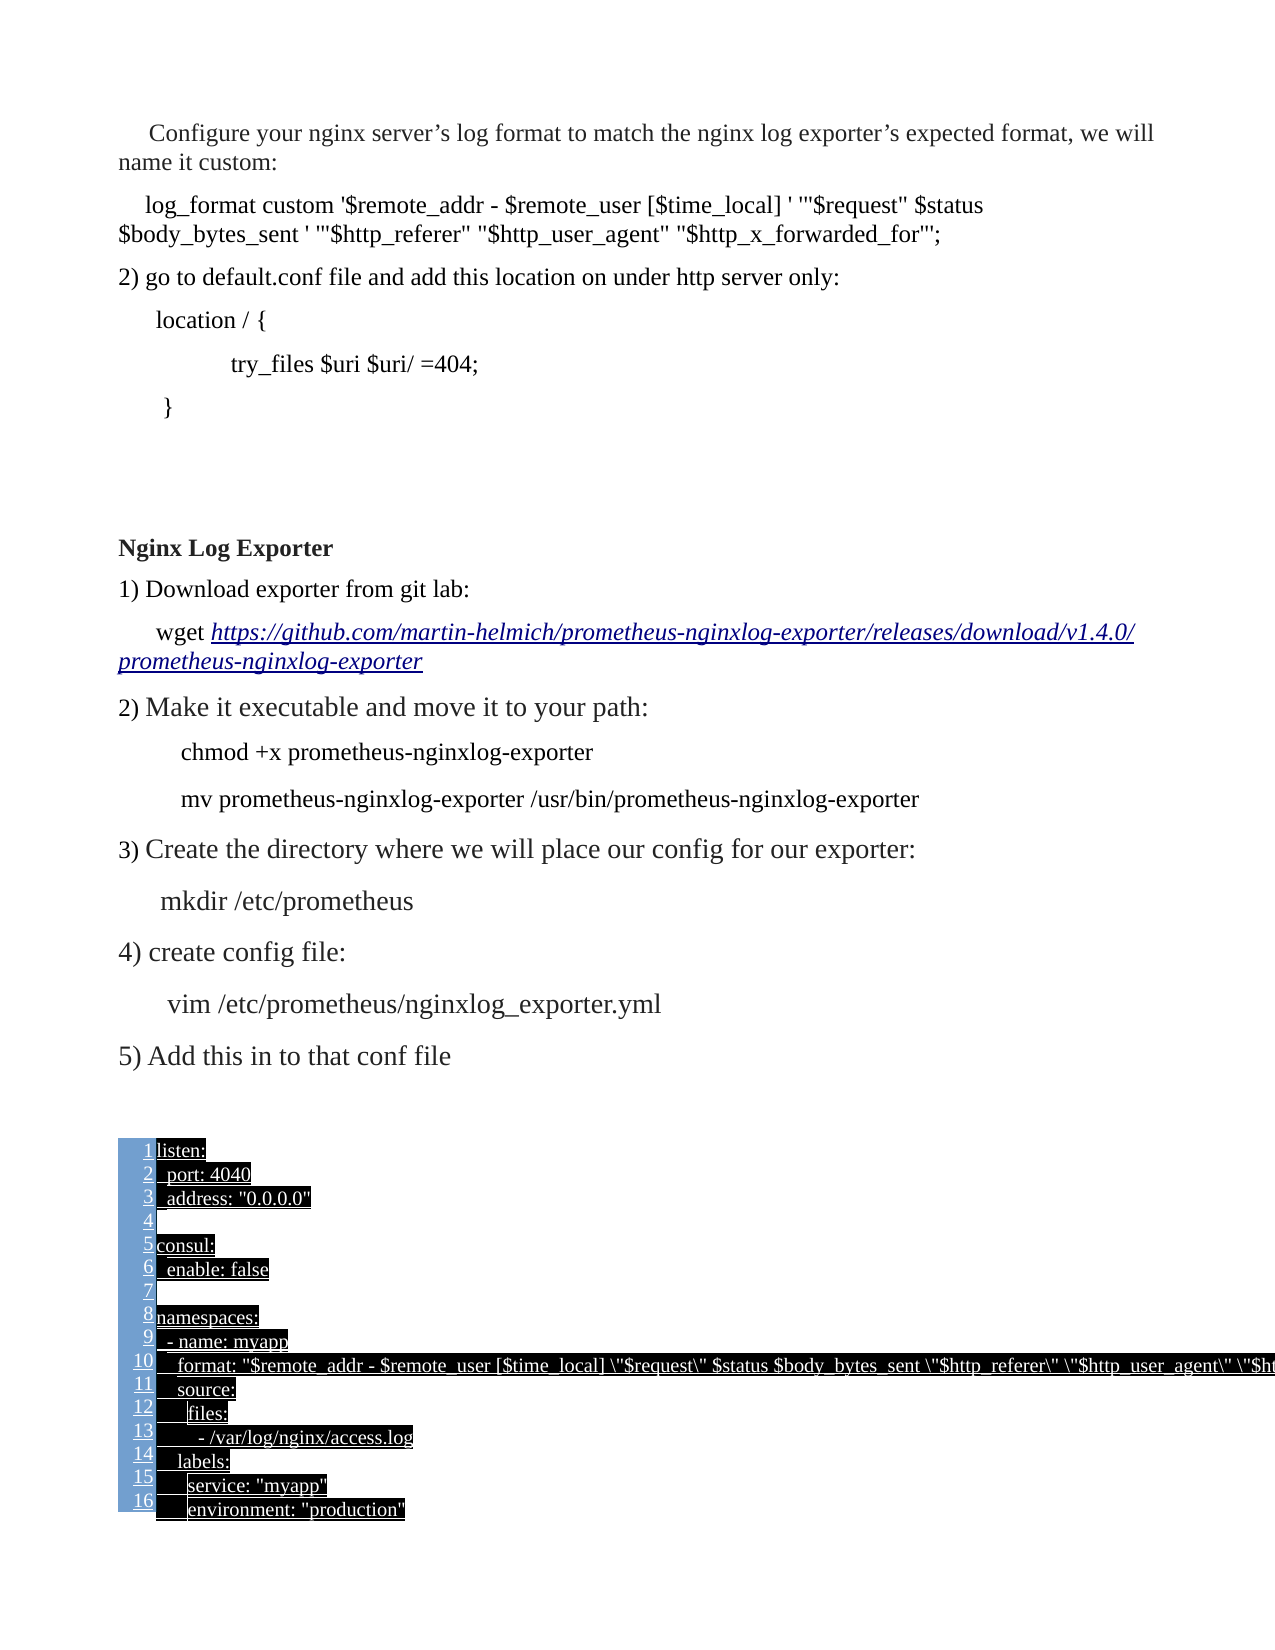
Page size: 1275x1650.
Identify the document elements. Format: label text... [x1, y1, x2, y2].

text wget https://github.com/martin-helmich/prometheus-nginxlog-exporter/releases/download/v1.4.0/prometheus-nginxlog-exporter [118, 617, 1157, 675]
subtitle Nginx Log Exporter [118, 533, 1157, 562]
text 3) Create the directory where we will place our config for our exporter: [118, 832, 1157, 864]
text mkdir /etc/prometheus [118, 883, 1157, 916]
text try_files $uri $uri/ =404; [118, 349, 1157, 378]
text 1) Download exporter from git lab: [118, 574, 1157, 603]
text 2) go to default.conf file and add this location on under http server only: [118, 262, 1157, 291]
text Configure your nginx server’s log format to match the nginx log exporter’s expected format, we will name it custom: [118, 118, 1157, 176]
text 2) Make it executable and move it to your path: [118, 689, 1157, 722]
text } [118, 392, 1157, 421]
table_header listen: port: 4040 address: "0.0.0.0" consul: enable: false namespaces: - name: myapp format: "$remote_addr - $remote_user [$time_local] \"$request\" $status $body_bytes_sent \"$http_referer\" \"$http_user_agent\" \"$http_x_forwarded_for\"" source: files: - /var/log/nginx/access.log labels: service: "myapp" environment: "production" hostname: "myapp.example.com" histogram_buckets: [.005, .01, .025, .05, .1, .25, .5, 1, 2.5, 5, 10] [157, 1138, 1275, 1373]
text 5) Add this in to that conf file [118, 1039, 1157, 1071]
text 4) create config file: [118, 935, 1157, 968]
text mv prometheus-nginxlog-exporter /usr/bin/prometheus-nginxlog-exporter [118, 784, 1157, 813]
text location / { [118, 306, 1157, 334]
text log_format custom '$remote_addr - $remote_user [$time_local] ' '"$request" $status $body_bytes_sent ' '"$http_referer" "$http_user_agent" "$http_x_forwarded_for"'; [118, 190, 1157, 248]
text vim /etc/prometheus/nginxlog_exporter.yml [118, 987, 1157, 1019]
text chmod +x prometheus-nginxlog-exporter [118, 737, 1157, 765]
table_header listen: port: 4040 address: "0.0.0.0" consul: enable: false namespaces: - name: myapp format: "$remote_addr - $remote_user [$time_local] \"$request\" $status $body_bytes_sent \"$http_referer\" \"$http_user_agent\" \"$http_x_forwarded_for\"" source: files: - /var/log/nginx/access.log labels: service: "myapp" environment: "production" hostname: "myapp.example.com" histogram_buckets: [.005, .01, .025, .05, .1, .25, .5, 1, 2.5, 5, 10] [156, 1374, 1275, 1521]
